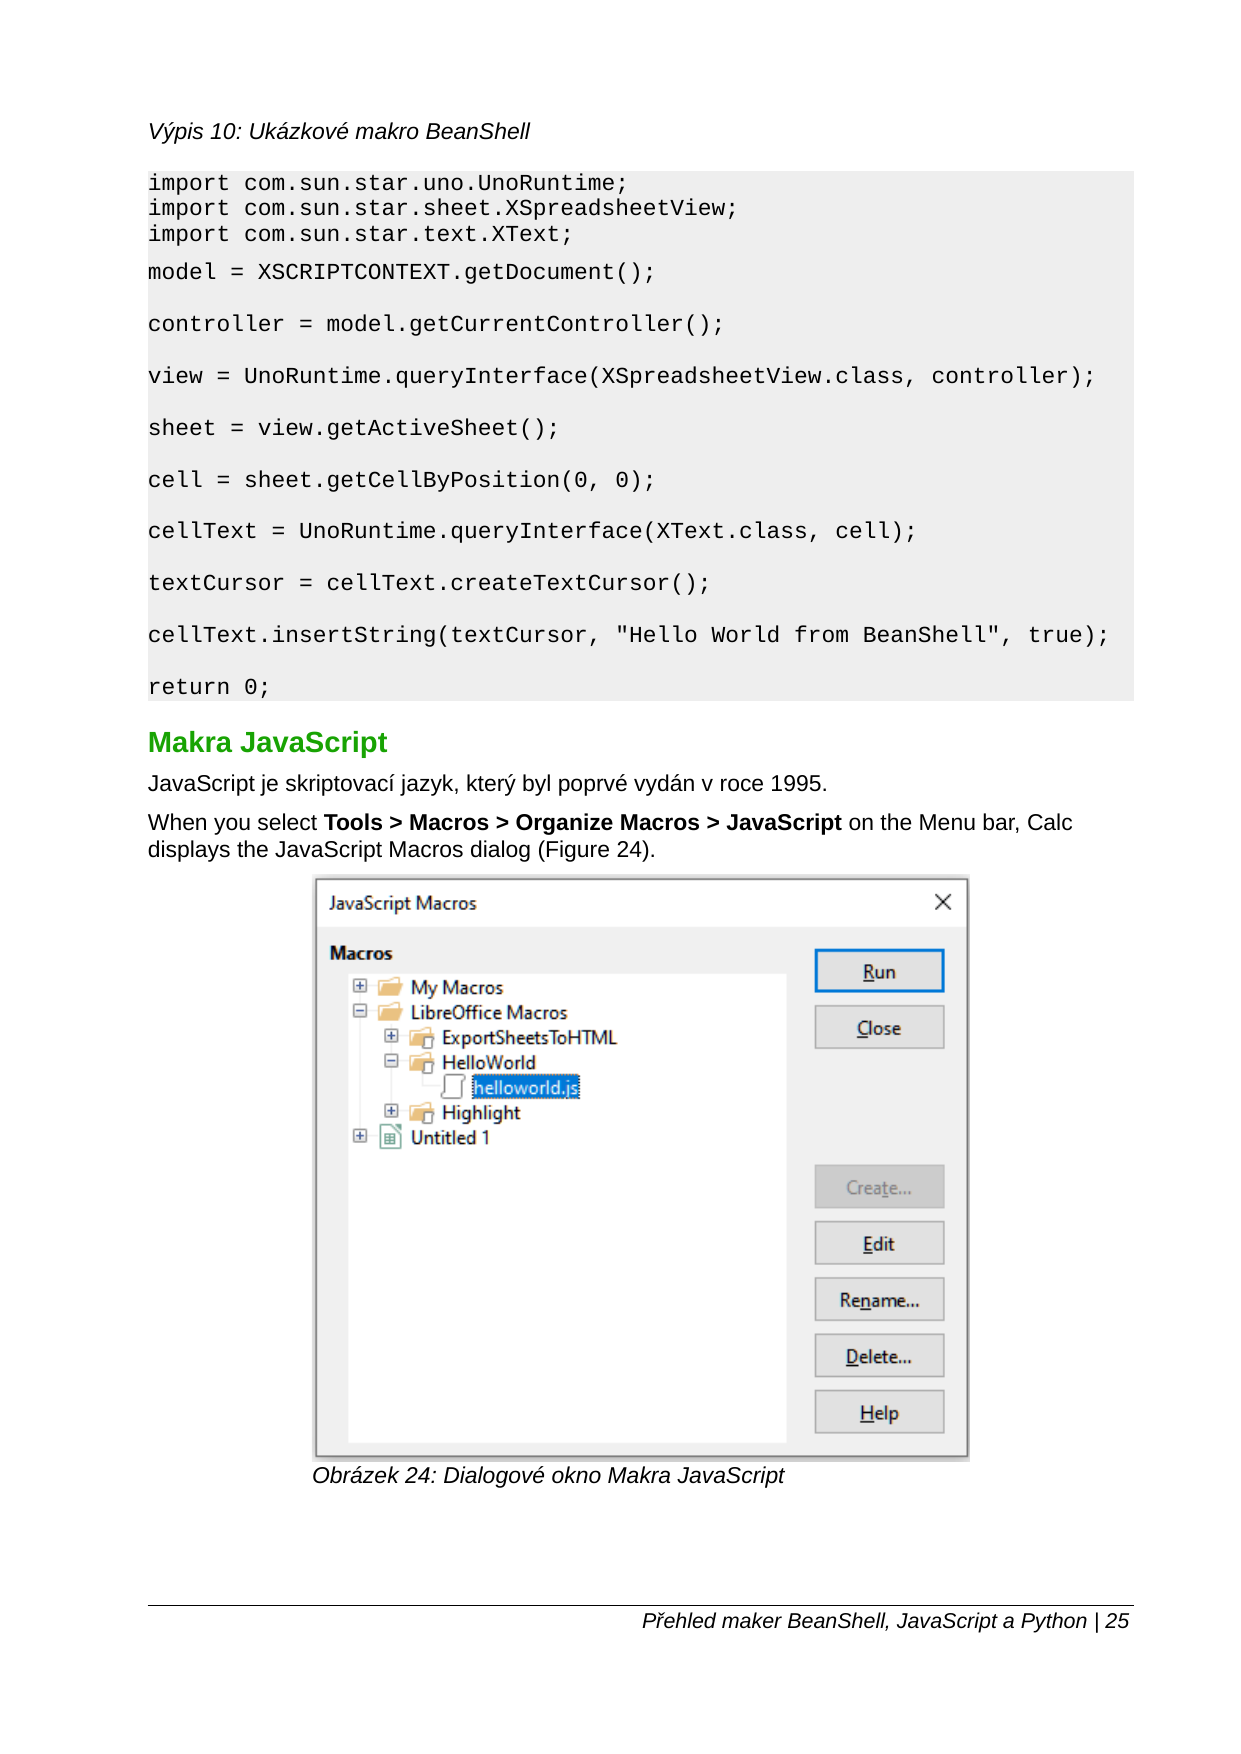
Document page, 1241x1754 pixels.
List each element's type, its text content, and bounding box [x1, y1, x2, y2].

text Obrázek 24: Dialogové okno Makra JavaScript [312, 1462, 970, 1488]
text model = XSCRIPTCONTEXT.getDocument(); controller = model.getCurrentController(); view = UnoRuntime.queryInterface(XSpreadsheetView.class, controller); sheet = view.getActiveSheet(); cell = sheet.getCellByPosition(0, 0); cellText = UnoRuntime.queryInterface(XText.class, cell); textCursor = cellText.createTextCursor(); cellText.insertString(textCursor, "Hello World from BeanShell", true); return 0; [148, 260, 1134, 701]
picture [311, 874, 970, 1462]
text import com.sun.star.uno.UnoRuntime; import com.sun.star.sheet.XSpreadsheetView; import com.sun.star.text.XText; [148, 171, 1134, 249]
subtitle Makra JavaScript [148, 725, 1134, 758]
text Výpis 10: Ukázkové makro BeanShell [148, 118, 1134, 144]
text When you select Tools > Macros > Organize Macros > JavaScript on the Menu bar, Calc displays the JavaScript Macros dialog (Figure 24). [148, 809, 1134, 862]
text JavaScript je skriptovací jazyk, který byl poprvé vydán v roce 1995. [148, 770, 1134, 797]
